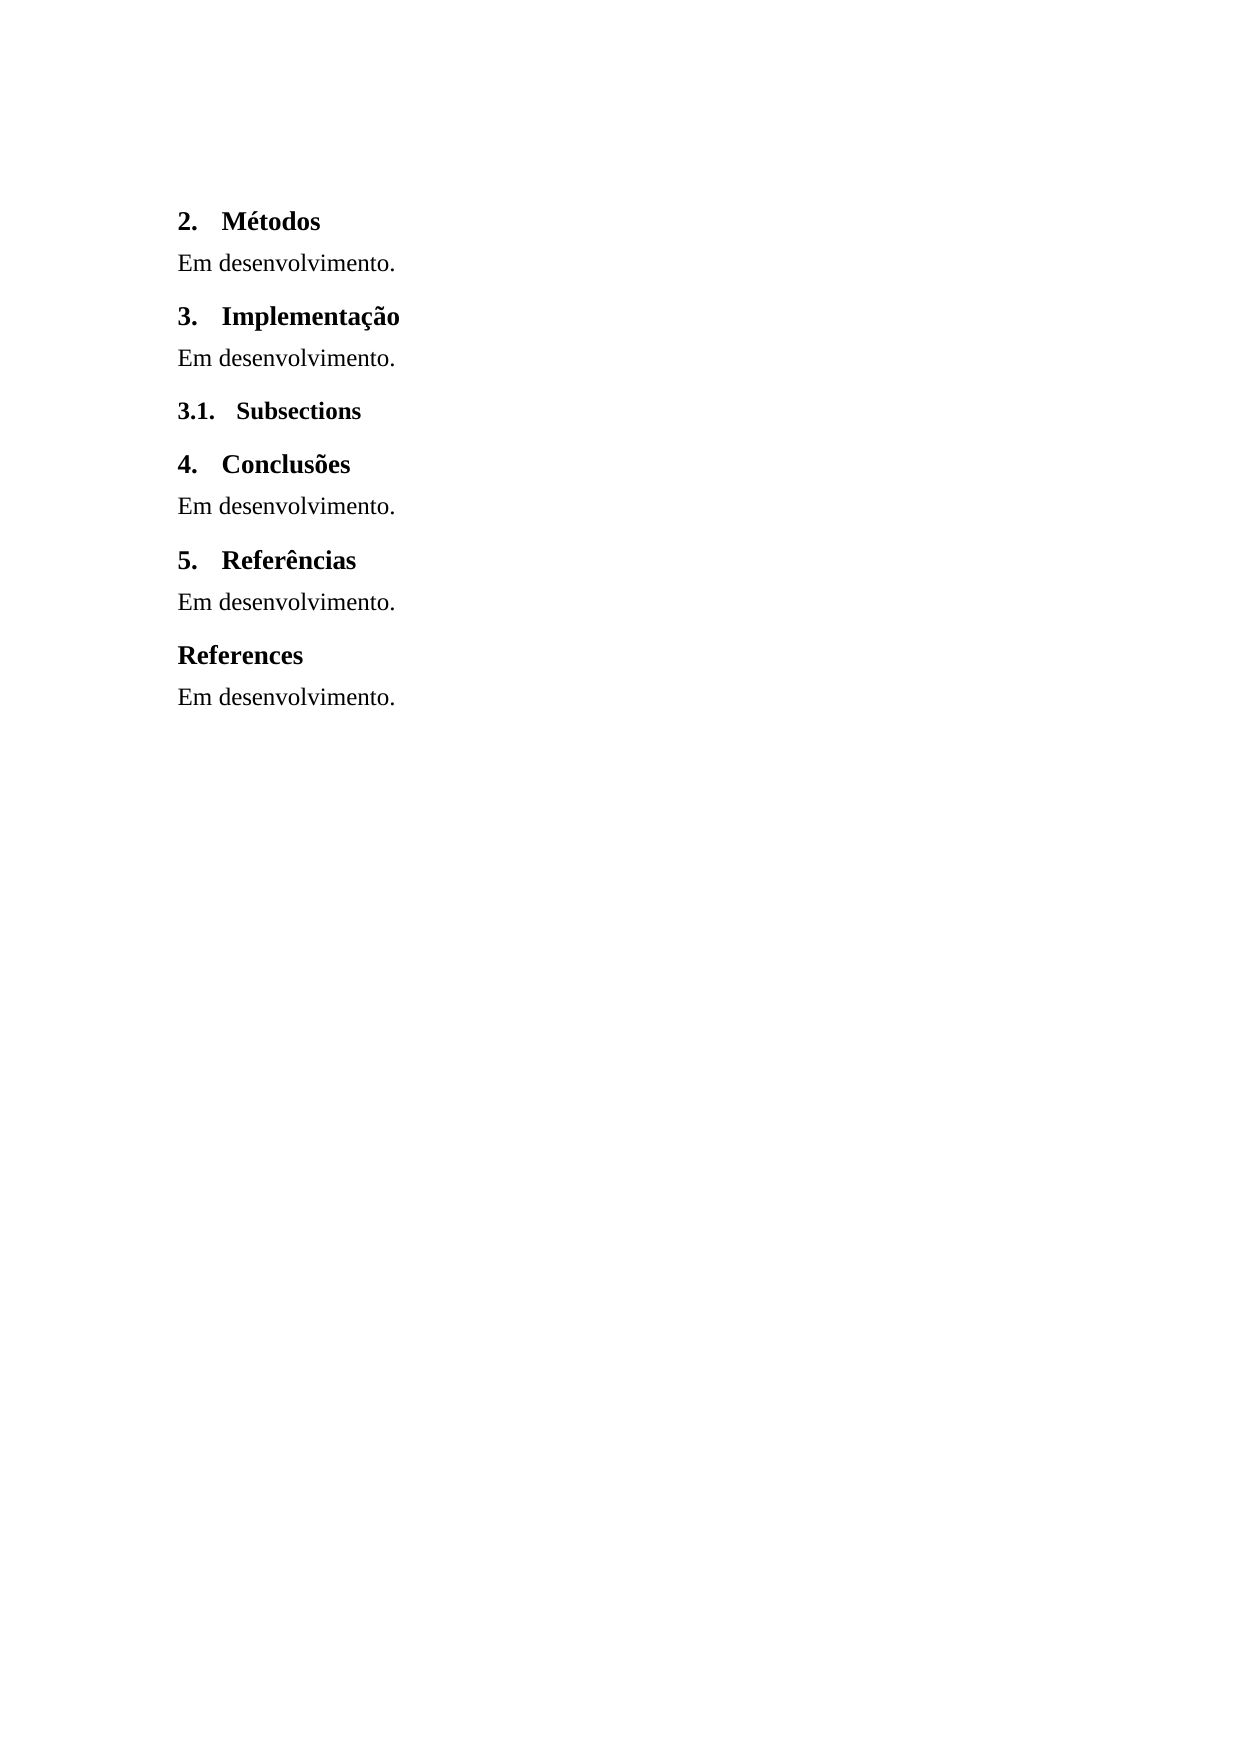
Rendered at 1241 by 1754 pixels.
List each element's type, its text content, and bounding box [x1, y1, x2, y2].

text Em desenvolvimento. [177, 344, 1063, 372]
title Subsections [177, 397, 1063, 425]
text Em desenvolvimento. [177, 587, 1063, 616]
text References [177, 640, 1063, 670]
title Implementação [177, 302, 1063, 332]
title Métodos [177, 207, 1063, 237]
title Conclusões [177, 450, 1063, 480]
title Referências [177, 545, 1063, 575]
text Em desenvolvimento. [177, 492, 1063, 520]
text Em desenvolvimento. [177, 249, 1063, 277]
text Em desenvolvimento. [177, 683, 1063, 711]
